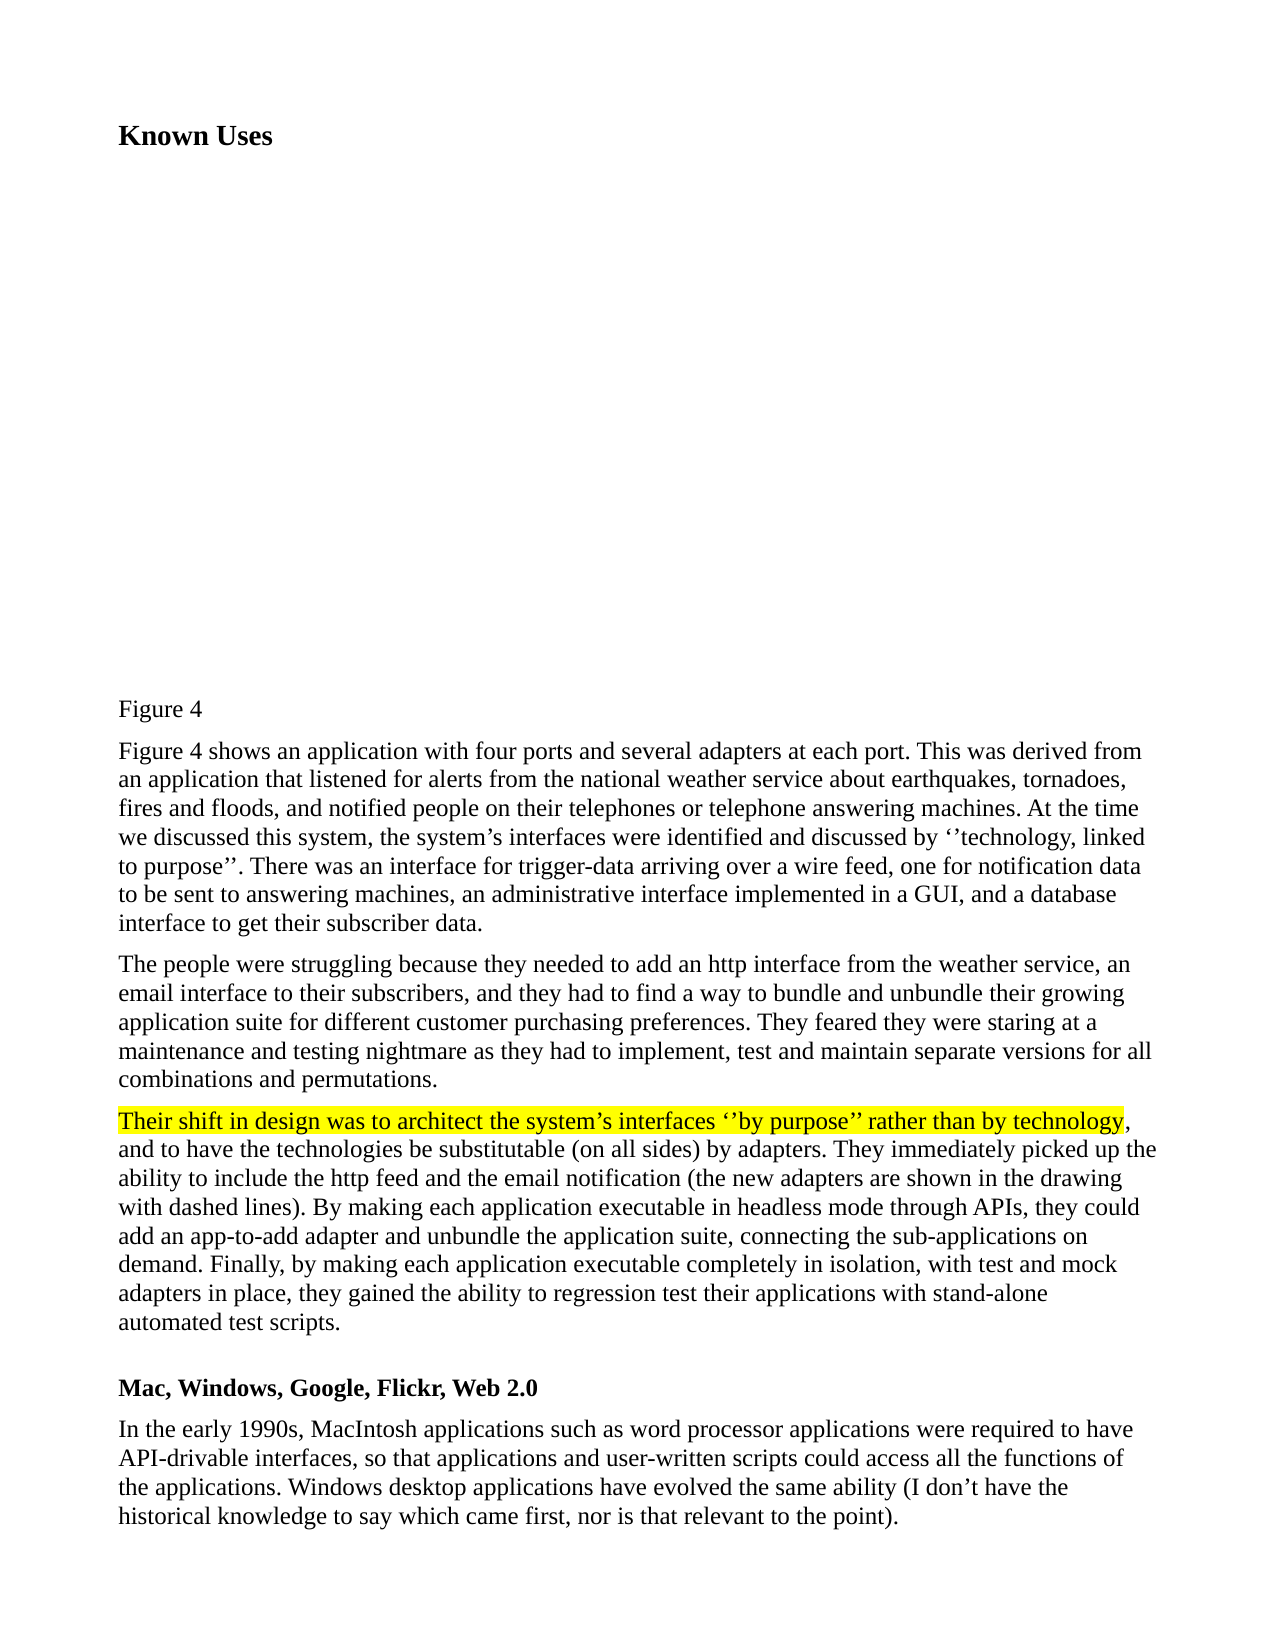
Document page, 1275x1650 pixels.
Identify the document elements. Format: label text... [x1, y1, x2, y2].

text Figure 4 [118, 164, 1157, 723]
text In the early 1990s, MacIntosh applications such as word processor applications were required to have API-drivable interfaces, so that applications and user-written scripts could access all the functions of the applications. Windows desktop applications have evolved the same ability (I don’t have the historical knowledge to say which came first, nor is that relevant to the point). [118, 1414, 1157, 1529]
text The people were struggling because they needed to add an http interface from the weather service, an email interface to their subscribers, and they had to find a way to bundle and unbundle their growing application suite for different customer purchasing preferences. They feared they were staring at a maintenance and testing nightmare as they had to implement, test and maintain separate versions for all combinations and permutations. [118, 949, 1157, 1093]
text Figure 4 shows an application with four ports and several adapters at each port. This was derived from an application that listened for alerts from the national weather service about earthquakes, tornadoes, fires and floods, and notified people on their telephones or telephone answering machines. At the time we discussed this system, the system’s interfaces were identified and discussed by ‘’technology, linked to purpose’’. There was an interface for trigger-data arriving over a wire feed, one for notification data to be sent to answering machines, an administrative interface implemented in a GUI, and a database interface to get their subscriber data. [118, 736, 1157, 937]
subtitle Known Uses [118, 118, 1157, 152]
subtitle Mac, Windows, Google, Flickr, Web 2.0 [118, 1373, 1157, 1402]
text Their shift in design was to architect the system’s interfaces ‘’by purpose’’ rather than by technology, and to have the technologies be substitutable (on all sides) by adapters. They immediately picked up the ability to include the http feed and the email notification (the new adapters are shown in the drawing with dashed lines). By making each application executable in headless mode through APIs, they could add an app-to-add adapter and unbundle the application suite, connecting the sub-applications on demand. Finally, by making each application executable completely in isolation, with test and mock adapters in place, they gained the ability to regression test their applications with stand-alone automated test scripts. [118, 1106, 1157, 1336]
